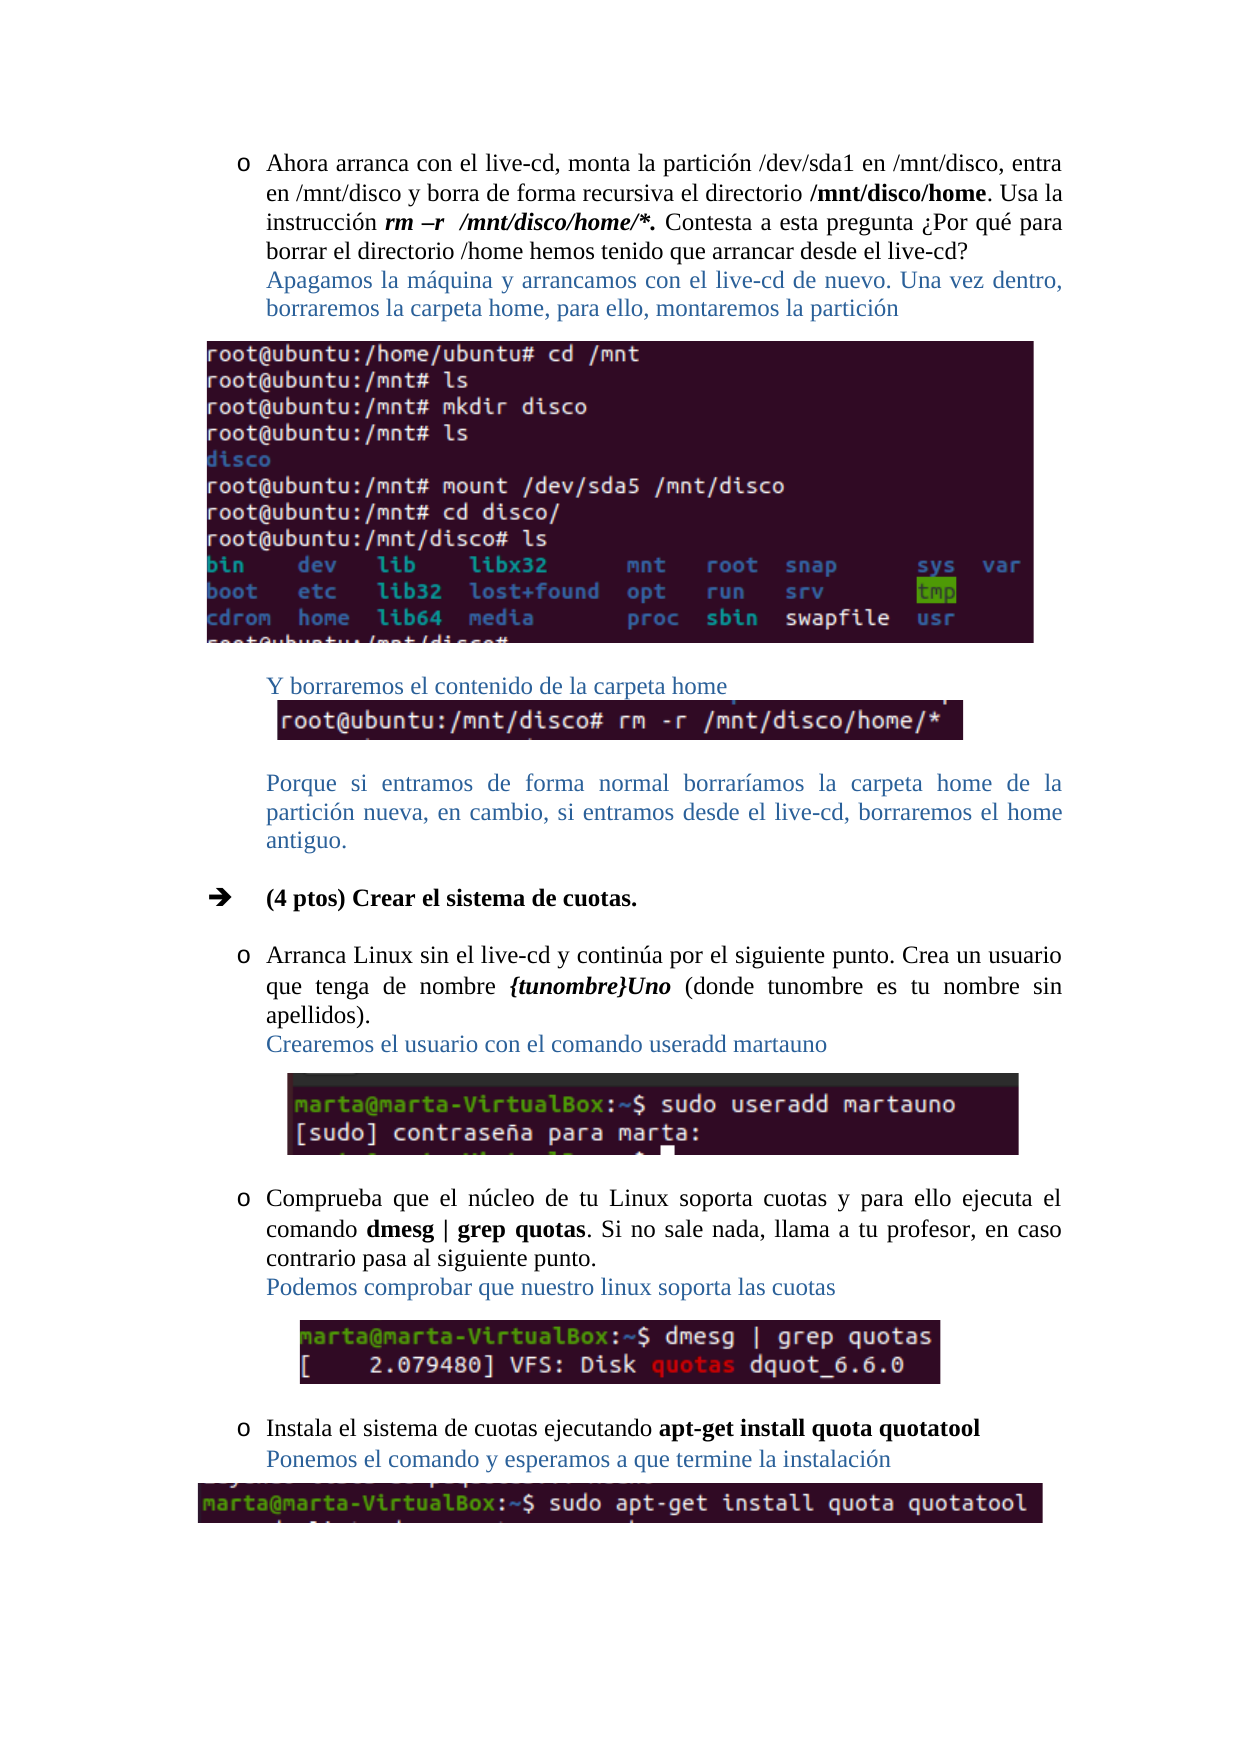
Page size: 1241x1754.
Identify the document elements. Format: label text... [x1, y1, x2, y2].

list Y borraremos el contenido de la carpeta home [236, 671, 1063, 700]
list (4 ptos) Crear el sistema de cuotas. [207, 883, 1063, 912]
list Podemos comprobar que nuestro linux soporta las cuotas [236, 1272, 1063, 1300]
list Instala el sistema de cuotas ejecutando apt-get install quota quotatool [236, 1413, 1063, 1444]
list Arranca Linux sin el live-cd y continúa por el siguiente punto. Crea un usuario que tenga de nombre {tunombre}Uno (donde tunombre es tu nombre sin apellidos). [236, 941, 1063, 1029]
list Apagamos la máquina y arrancamos con el live-cd de nuevo. Una vez dentro, borraremos la carpeta home, para ello, montaremos la partición [236, 265, 1063, 322]
picture [287, 1073, 1019, 1155]
picture [197, 1483, 1043, 1523]
list Porque si entramos de forma normal borraríamos la carpeta home de la partición nueva, en cambio, si entramos desde el live-cd, borraremos el home antiguo. [236, 768, 1063, 854]
picture [277, 700, 964, 740]
picture [206, 341, 1034, 643]
list Comprueba que el núcleo de tu Linux soporta cuotas y para ello ejecuta el comando dmesg | grep quotas. Si no sale nada, llama a tu profesor, en caso contrario pasa al siguiente punto. [236, 1183, 1063, 1272]
list Crearemos el usuario con el comando useradd martauno [236, 1029, 1063, 1058]
picture [299, 1320, 941, 1384]
list Ahora arranca con el live-cd, monta la partición /dev/sda1 en /mnt/disco, entra en /mnt/disco y borra de forma recursiva el directorio /mnt/disco/home. Usa la instrucción rm –r /mnt/disco/home/*. Contesta a esta pregunta ¿Por qué para borrar el directorio /home hemos tenido que arrancar desde el live-cd? [236, 148, 1063, 265]
list Ponemos el comando y esperamos a que termine la instalación [236, 1444, 1063, 1472]
